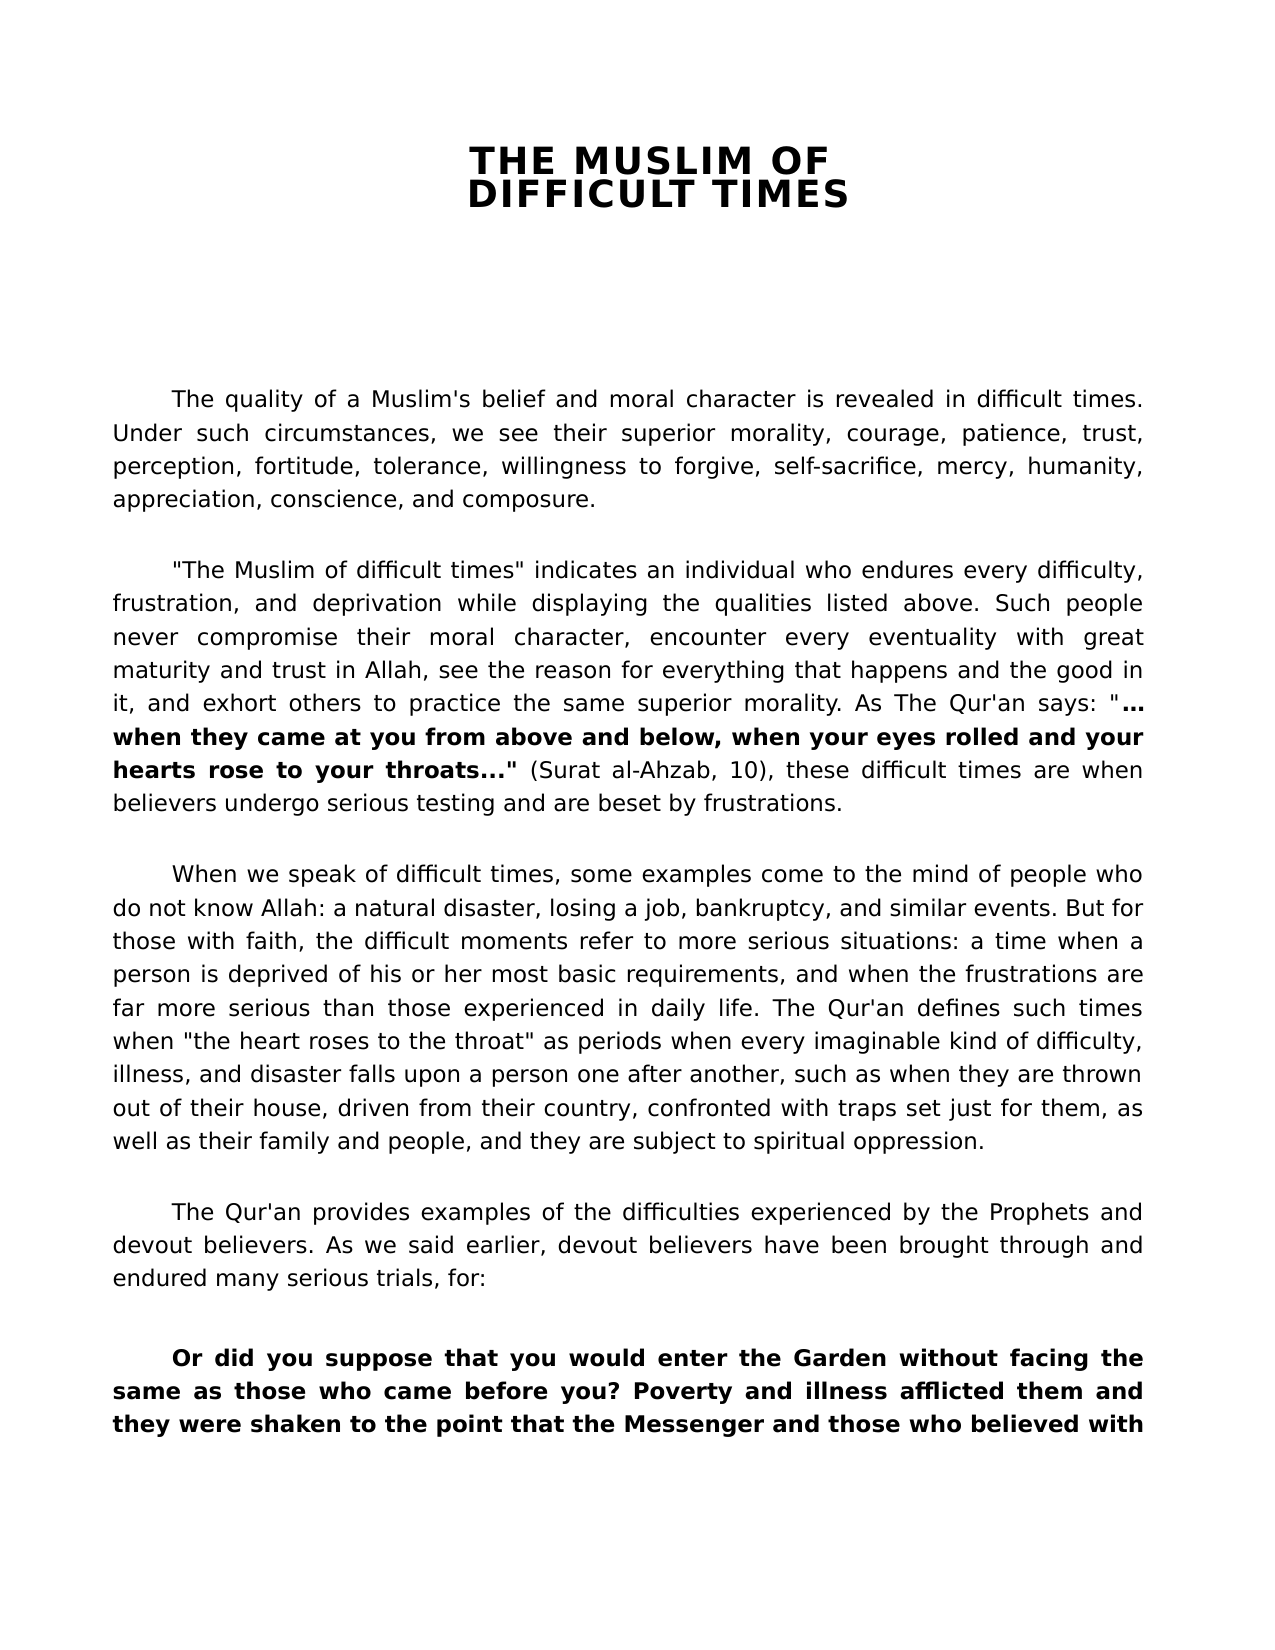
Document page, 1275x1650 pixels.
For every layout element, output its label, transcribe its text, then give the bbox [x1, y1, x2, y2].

text "The Muslim of difficult times" indicates an individual who endures every difficulty, frustration, and deprivation while displaying the qualities listed above. Such people never compromise their moral character, encounter every eventuality with great maturity and trust in Allah, see the reason for everything that happens and the good in it, and exhort others to practice the same superior morality. As The Qur'an says: "… when they came at you from above and below, when your eyes rolled and your hearts rose to your throats..." (Surat al-Ahzab, 10), these difficult times are when believers undergo serious testing and are beset by frustrations. [112, 552, 1145, 818]
text The quality of a Muslim's belief and moral character is revealed in difficult times. Under such circumstances, we see their superior morality, courage, patience, trust, perception, fortitude, tolerance, willingness to forgive, self-sacrifice, mercy, humanity, appreciation, conscience, and composure. [112, 381, 1145, 514]
text THE MUSLIM OF DIFFICULT TIMES [172, 148, 1145, 214]
text The Qur'an provides examples of the difficulties experienced by the Prophets and devout believers. As we said earlier, devout believers have been brought through and endured many serious trials, for: [112, 1193, 1145, 1293]
text Or did you suppose that you would enter the Garden without facing the same as those who came before you? Poverty and illness afflicted them and they were shaken to the point that the Messenger and those who believed with [112, 1339, 1145, 1439]
text When we speak of difficult times, some examples come to the mind of people who do not know Allah: a natural disaster, losing a job, bankruptcy, and similar events. But for those with faith, the difficult moments refer to more serious situations: a time when a person is deprived of his or her most basic requirements, and when the frustrations are far more serious than those experienced in daily life. The Qur'an defines such times when "the heart roses to the throat" as periods when every imaginable kind of difficulty, illness, and disaster falls upon a person one after another, such as when they are thrown out of their house, driven from their country, confronted with traps set just for them, as well as their family and people, and they are subject to spiritual oppression. [112, 856, 1145, 1156]
